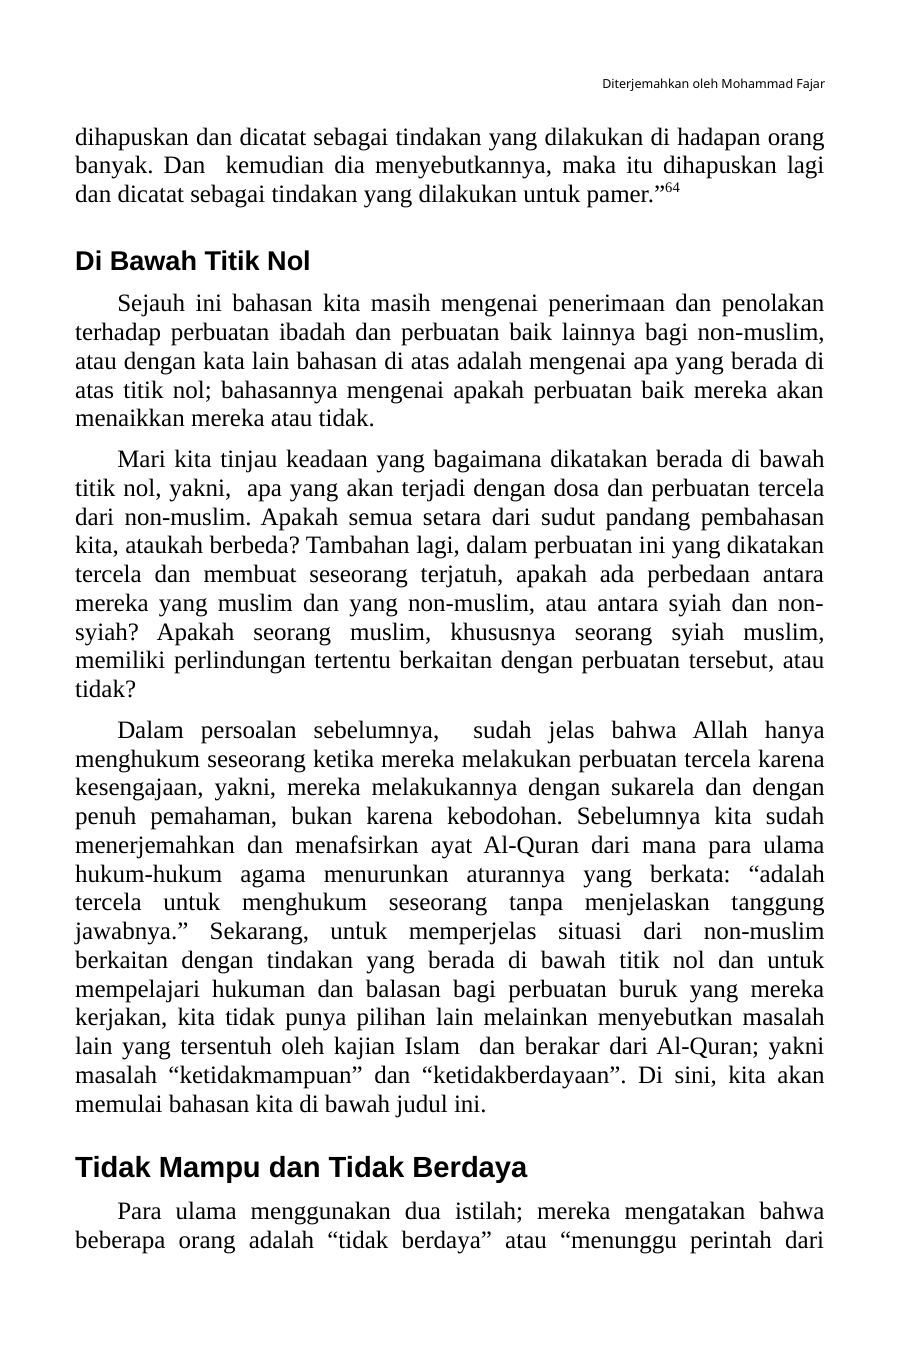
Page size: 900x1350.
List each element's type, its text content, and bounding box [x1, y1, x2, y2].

text Sejauh ini bahasan kita masih mengenai penerimaan dan penolakan terhadap perbuatan ibadah dan perbuatan baik lainnya bagi non-muslim, atau dengan kata lain bahasan di atas adalah mengenai apa yang berada di atas titik nol; bahasannya mengenai apakah perbuatan baik mereka akan menaikkan mereka atau tidak. [75, 288, 825, 432]
subtitle Di Bawah Titik Nol [75, 245, 825, 276]
subtitle Tidak Mampu dan Tidak Berdaya [75, 1150, 825, 1184]
text Mari kita tinjau keadaan yang bagaimana dikatakan berada di bawah titik nol, yakni, apa yang akan terjadi dengan dosa dan perbuatan tercela dari non-muslim. Apakah semua setara dari sudut pandang pembahasan kita, ataukah berbeda? Tambahan lagi, dalam perbuatan ini yang dikatakan tercela dan membuat seseorang terjatuh, apakah ada perbedaan antara mereka yang muslim dan yang non-muslim, atau antara syiah dan non-syiah? Apakah seorang muslim, khususnya seorang syiah muslim, memiliki perlindungan tertentu berkaitan dengan perbuatan tersebut, atau tidak? [75, 444, 825, 703]
text Para ulama menggunakan dua istilah; mereka mengatakan bahwa beberapa orang adalah “tidak berdaya” atau “menunggu perintah dari [75, 1196, 825, 1254]
text Dalam persoalan sebelumnya, sudah jelas bahwa Allah hanya menghukum seseorang ketika mereka melakukan perbuatan tercela karena kesengajaan, yakni, mereka melakukannya dengan sukarela dan dengan penuh pemahaman, bukan karena kebodohan. Sebelumnya kita sudah menerjemahkan dan menafsirkan ayat Al-Quran dari mana para ulama hukum-hukum agama menurunkan aturannya yang berkata: “adalah tercela untuk menghukum seseorang tanpa menjelaskan tanggung jawabnya.” Sekarang, untuk memperjelas situasi dari non-muslim berkaitan dengan tindakan yang berada di bawah titik nol dan untuk mempelajari hukuman dan balasan bagi perbuatan buruk yang mereka kerjakan, kita tidak punya pilihan lain melainkan menyebutkan masalah lain yang tersentuh oleh kajian Islam dan berakar dari Al-Quran; yakni masalah “ketidakmampuan” dan “ketidakberdayaan”. Di sini, kita akan memulai bahasan kita di bawah judul ini. [75, 715, 825, 1117]
text dihapuskan dan dicatat sebagai tindakan yang dilakukan di hadapan orang banyak. Dan kemudian dia menyebutkannya, maka itu dihapuskan lagi dan dicatat sebagai tindakan yang dilakukan untuk pamer.” [75, 122, 825, 208]
